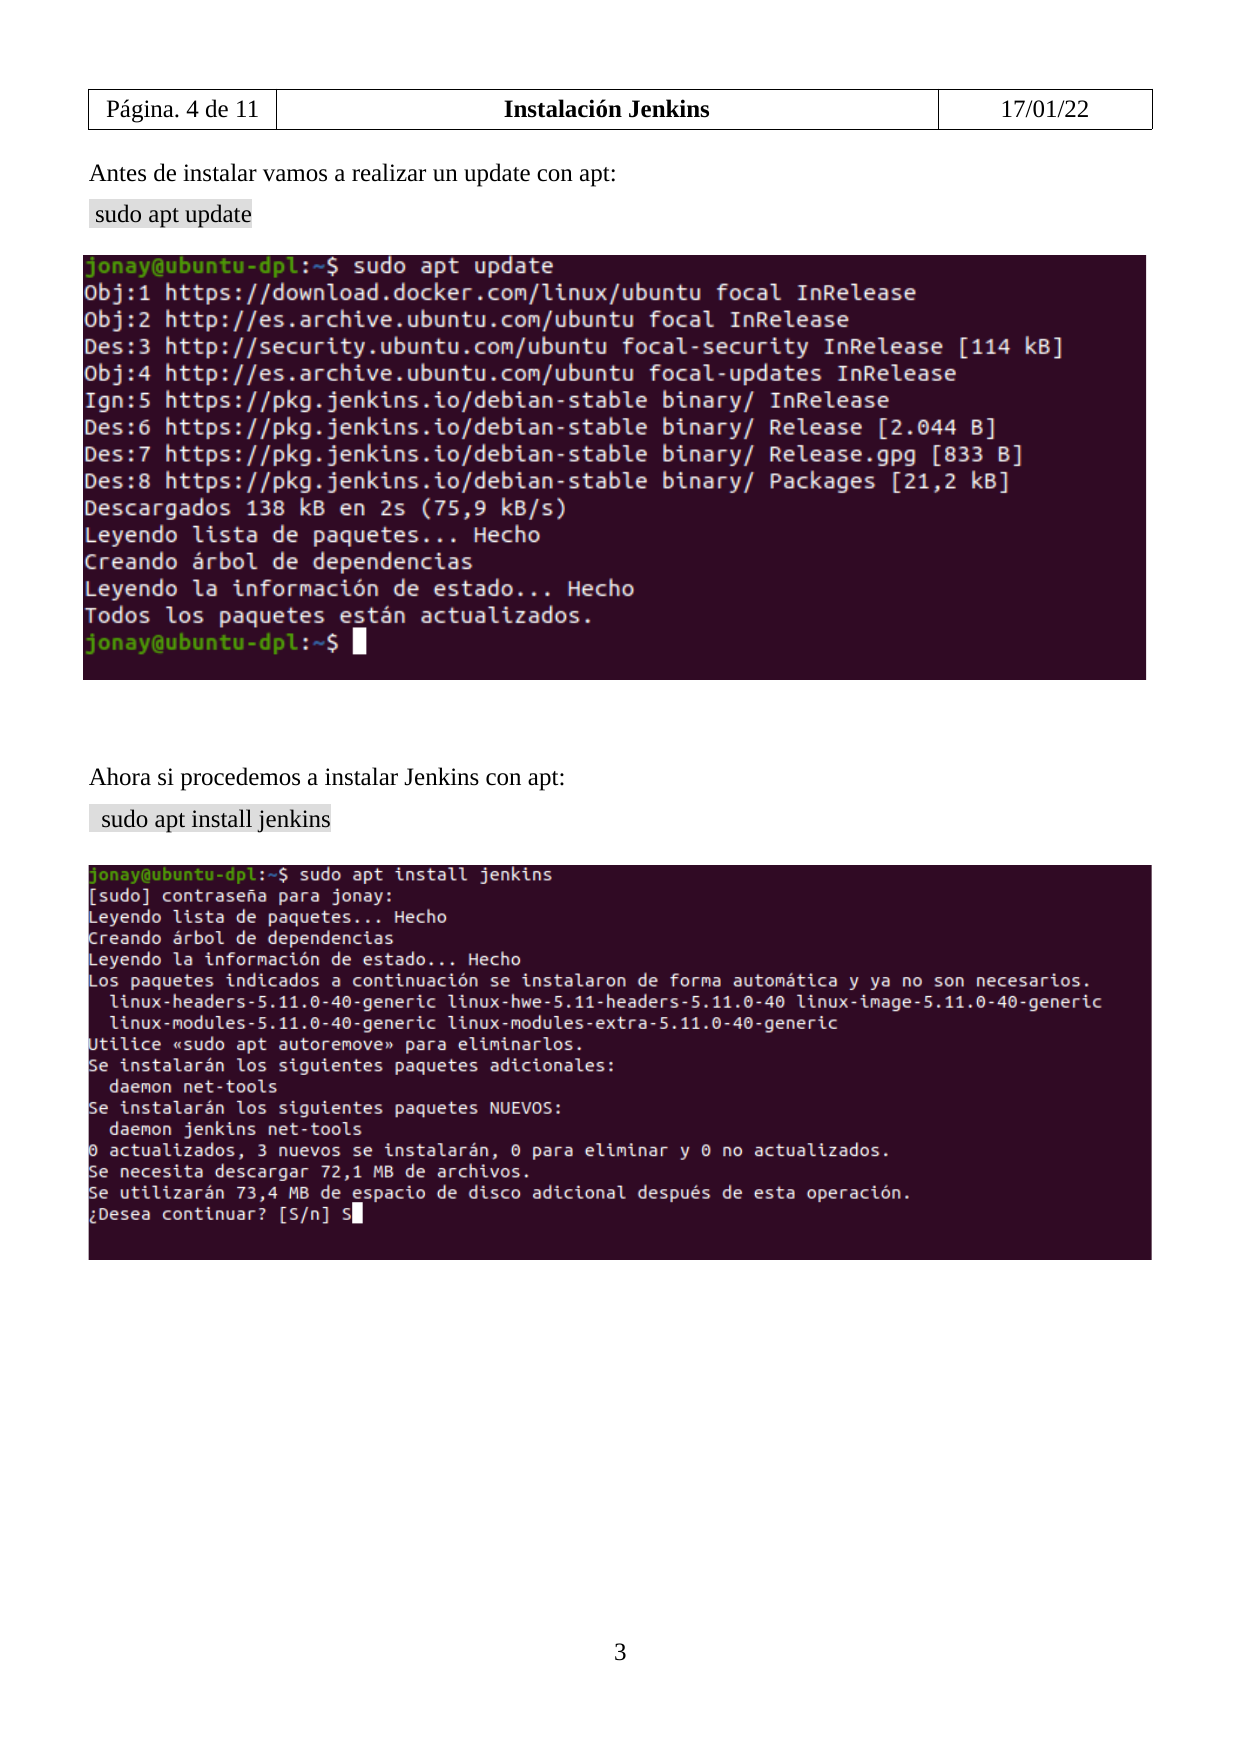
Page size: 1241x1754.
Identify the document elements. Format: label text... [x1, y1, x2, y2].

picture [83, 255, 1147, 680]
text Antes de instalar vamos a realizar un update con apt: [88, 158, 1152, 186]
text sudo apt update [88, 199, 1152, 228]
text sudo apt install jenkins [88, 804, 1152, 832]
picture [88, 865, 1152, 1260]
text Ahora si procedemos a instalar Jenkins con apt: [88, 762, 1152, 791]
